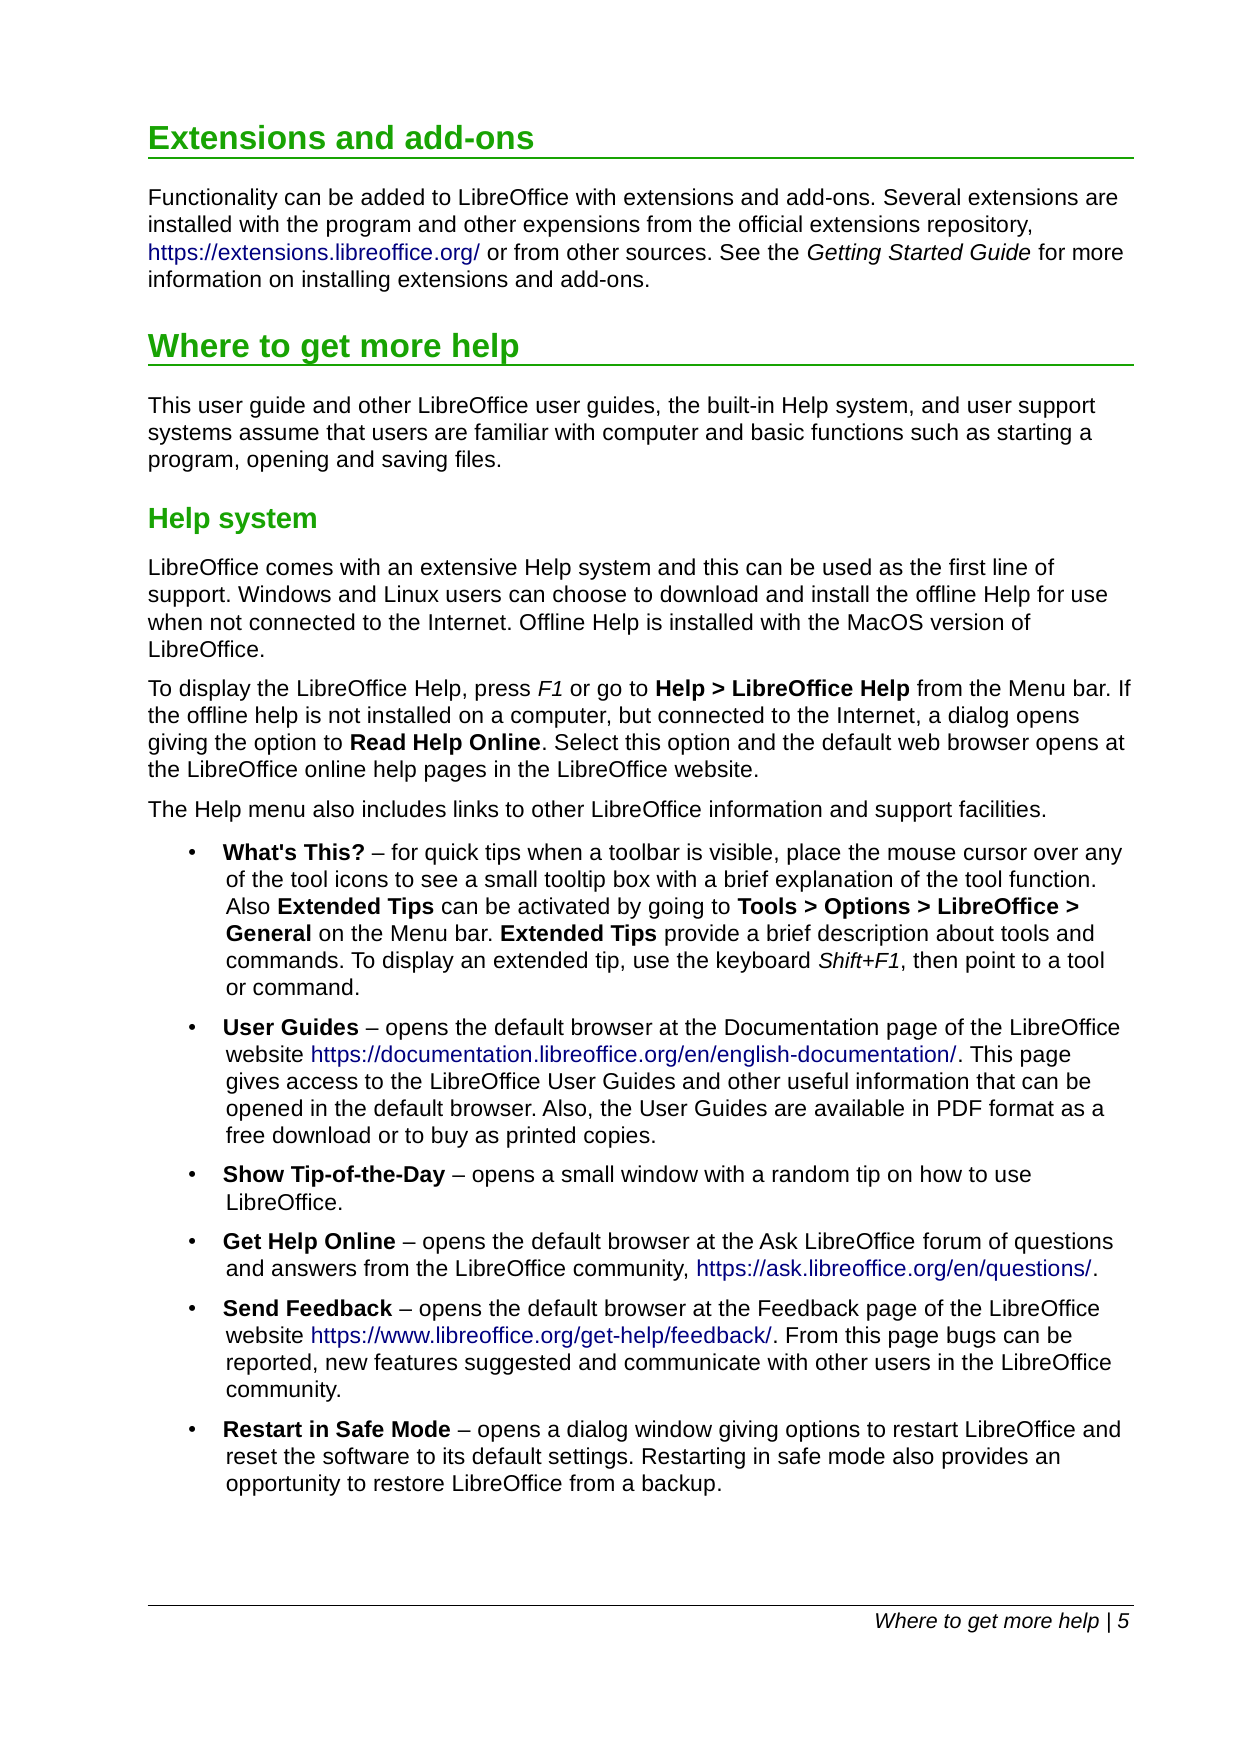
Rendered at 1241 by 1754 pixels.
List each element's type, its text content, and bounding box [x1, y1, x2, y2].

list What's This? – for quick tips when a toolbar is visible, place the mouse cursor over any of the tool icons to see a small tooltip box with a brief explanation of the tool function. Also Extended Tips can be activated by going to Tools > Options > LibreOffice > General on the Menu bar. Extended Tips provide a brief description about tools and commands. To display an extended tip, use the keyboard Shift+F1, then point to a tool or command. [185, 835, 1134, 1000]
text LibreOffice comes with an extensive Help system and this can be used as the first line of support. Windows and Linux users can choose to download and install the offline Help for use when not connected to the Internet. Offline Help is installed with the MacOS version of LibreOffice. [148, 554, 1134, 662]
list Send Feedback – opens the default browser at the Feedback page of the LibreOffice website https://www.libreoffice.org/get-help/feedback/. From this page bugs can be reported, new features suggested and communicate with other users in the LibreOffice community. [185, 1291, 1134, 1402]
subtitle Help system [148, 501, 1134, 535]
text This user guide and other LibreOffice user guides, the built-in Help system, and user support systems assume that users are familiar with computer and basic functions such as starting a program, opening and saving files. [148, 391, 1134, 472]
list The Help menu also includes links to other LibreOffice information and support facilities. [148, 795, 1134, 822]
list User Guides – opens the default browser at the Documentation page of the LibreOffice website https://documentation.libreoffice.org/en/english-documentation/. This page gives access to the LibreOffice User Guides and other useful information that can be opened in the default browser. Also, the User Guides are available in PDF format as a free download or to buy as printed copies. [185, 1010, 1134, 1148]
subtitle Extensions and add-ons [148, 118, 1134, 157]
list Restart in Safe Mode – opens a dialog window giving options to restart LibreOffice and reset the software to its default settings. Restarting in safe mode also provides an opportunity to restore LibreOffice from a backup. [185, 1412, 1134, 1499]
text Functionality can be added to LibreOffice with extensions and add-ons. Several extensions are installed with the program and other expensions from the official extensions repository, https://extensions.libreoffice.org/ or from other sources. See the Getting Started Guide for more information on installing extensions and add-ons. [148, 184, 1134, 292]
text To display the LibreOffice Help, press F1 or go to Help > LibreOffice Help from the Menu bar. If the offline help is not installed on a computer, but connected to the Internet, a dialog opens giving the option to Read Help Online. Select this option and the default web browser opens at the LibreOffice online help pages in the LibreOffice website. [148, 674, 1134, 783]
list Get Help Online – opens the default browser at the Ask LibreOffice forum of questions and answers from the LibreOffice community, https://ask.libreoffice.org/en/questions/. [185, 1224, 1134, 1282]
list Show Tip-of-the-Day – opens a small window with a random tip on how to use LibreOffice. [185, 1158, 1134, 1215]
subtitle Where to get more help [148, 325, 1134, 364]
